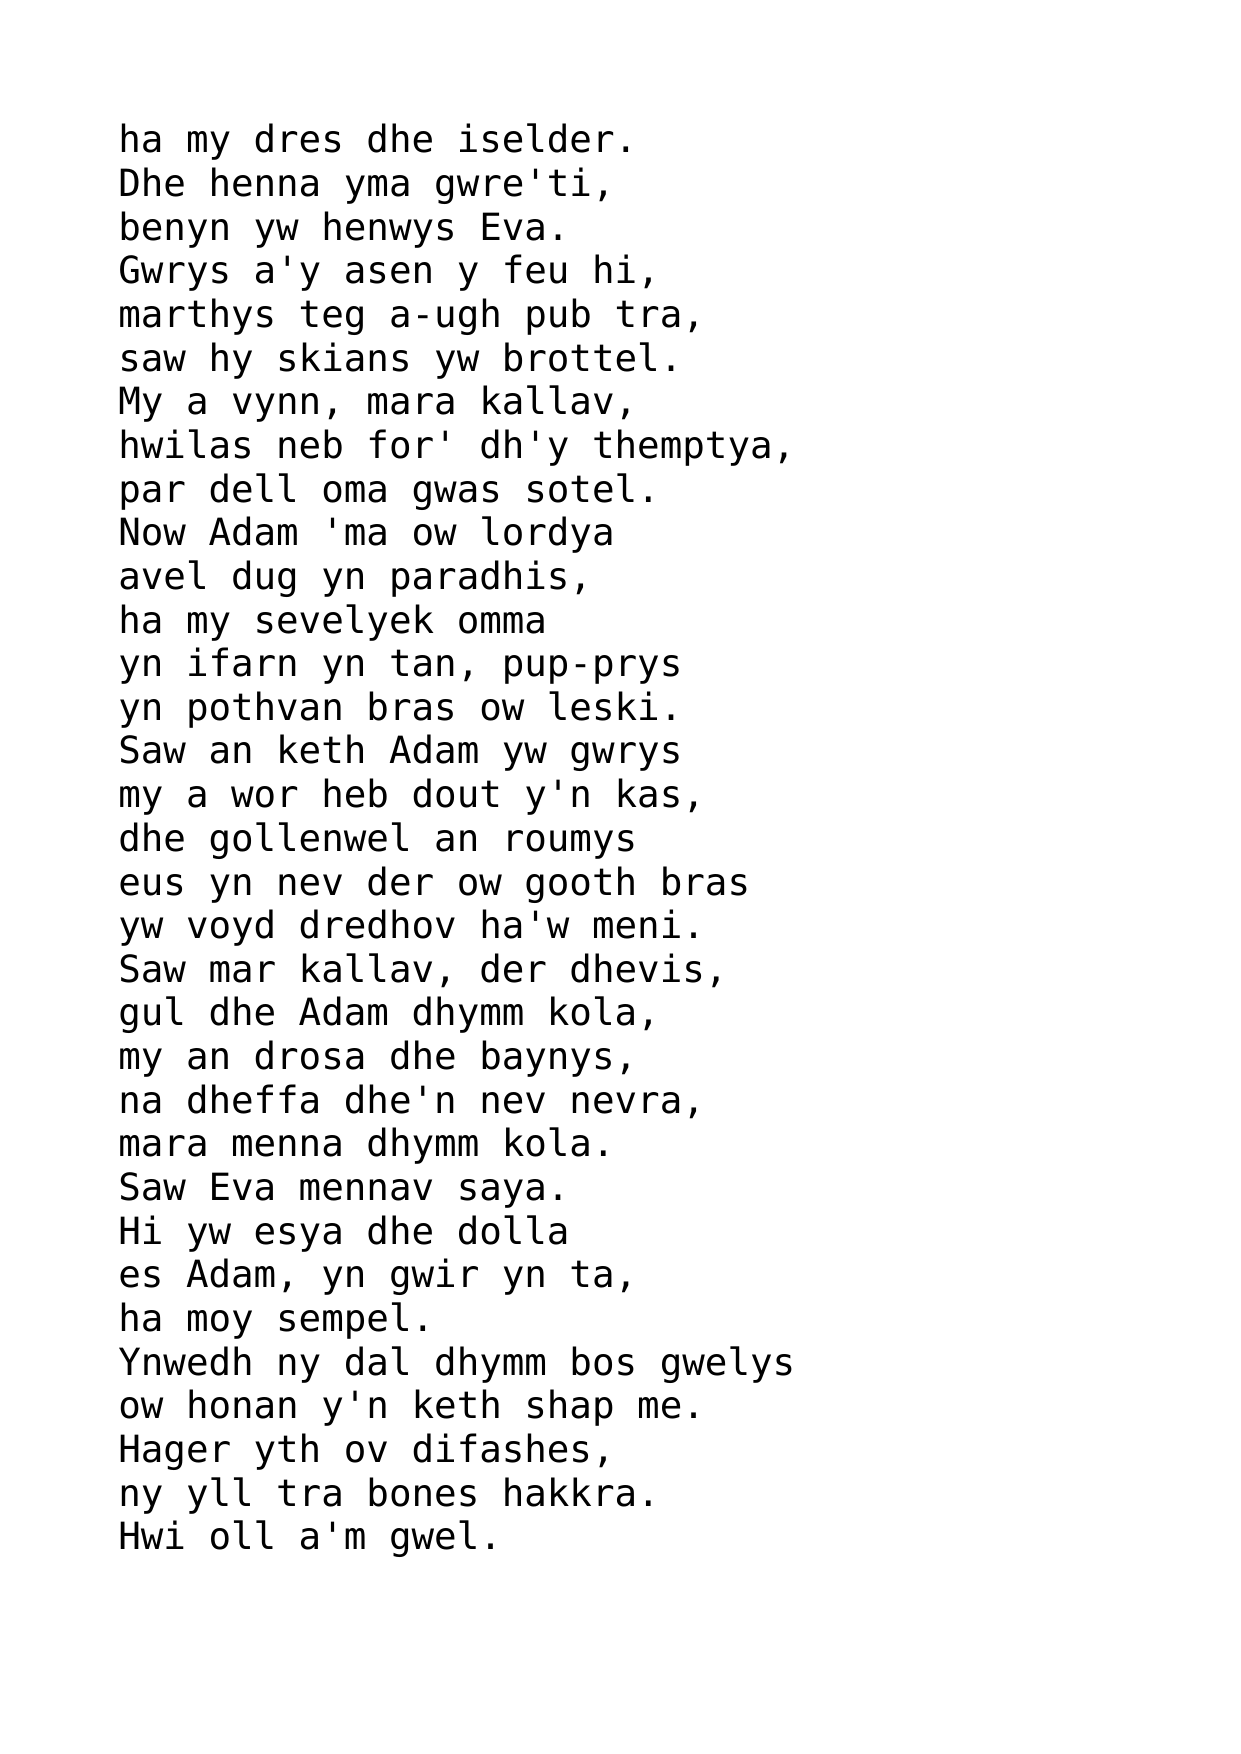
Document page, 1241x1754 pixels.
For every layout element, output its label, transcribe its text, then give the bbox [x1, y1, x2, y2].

text ow honan y'n keth shap me. [118, 1384, 1122, 1427]
text gul dhe Adam dhymm kola, [118, 991, 1122, 1035]
text dhe gollenwel an roumys [118, 816, 1122, 860]
text my a wor heb dout y'n kas, [118, 773, 1122, 816]
text Now Adam 'ma ow lordya [118, 511, 1122, 554]
text Hwi oll a'm gwel. [118, 1515, 1122, 1558]
text es Adam, yn gwir yn ta, [118, 1253, 1122, 1297]
text yn pothvan bras ow leski. [118, 686, 1122, 729]
text eus yn nev der ow gooth bras [118, 860, 1122, 904]
text na dheffa dhe'n nev nevra, [118, 1078, 1122, 1122]
text Hi yw esya dhe dolla [118, 1209, 1122, 1253]
text ha my dres dhe iselder. [118, 118, 1122, 162]
text ny yll tra bones hakkra. [118, 1471, 1122, 1515]
text yn ifarn yn tan, pup-prys [118, 642, 1122, 686]
text Gwrys a'y asen y feu hi, [118, 249, 1122, 293]
text benyn yw henwys Eva. [118, 205, 1122, 249]
text Saw Eva mennav saya. [118, 1166, 1122, 1209]
text mara menna dhymm kola. [118, 1122, 1122, 1166]
text Saw mar kallav, der dhevis, [118, 947, 1122, 991]
text saw hy skians yw brottel. [118, 336, 1122, 380]
text ha moy sempel. [118, 1297, 1122, 1340]
text marthys teg a-ugh pub tra, [118, 293, 1122, 336]
text Dhe henna yma gwre'ti, [118, 162, 1122, 205]
text Ynwedh ny dal dhymm bos gwelys [118, 1340, 1122, 1384]
text my an drosa dhe baynys, [118, 1035, 1122, 1078]
text Saw an keth Adam yw gwrys [118, 729, 1122, 773]
text yw voyd dredhov ha'w meni. [118, 904, 1122, 947]
text par dell oma gwas sotel. [118, 467, 1122, 511]
text hwilas neb for' dh'y themptya, [118, 424, 1122, 467]
text ha my sevelyek omma [118, 598, 1122, 642]
text Hager yth ov difashes, [118, 1427, 1122, 1471]
text My a vynn, mara kallav, [118, 380, 1122, 424]
text avel dug yn paradhis, [118, 554, 1122, 598]
